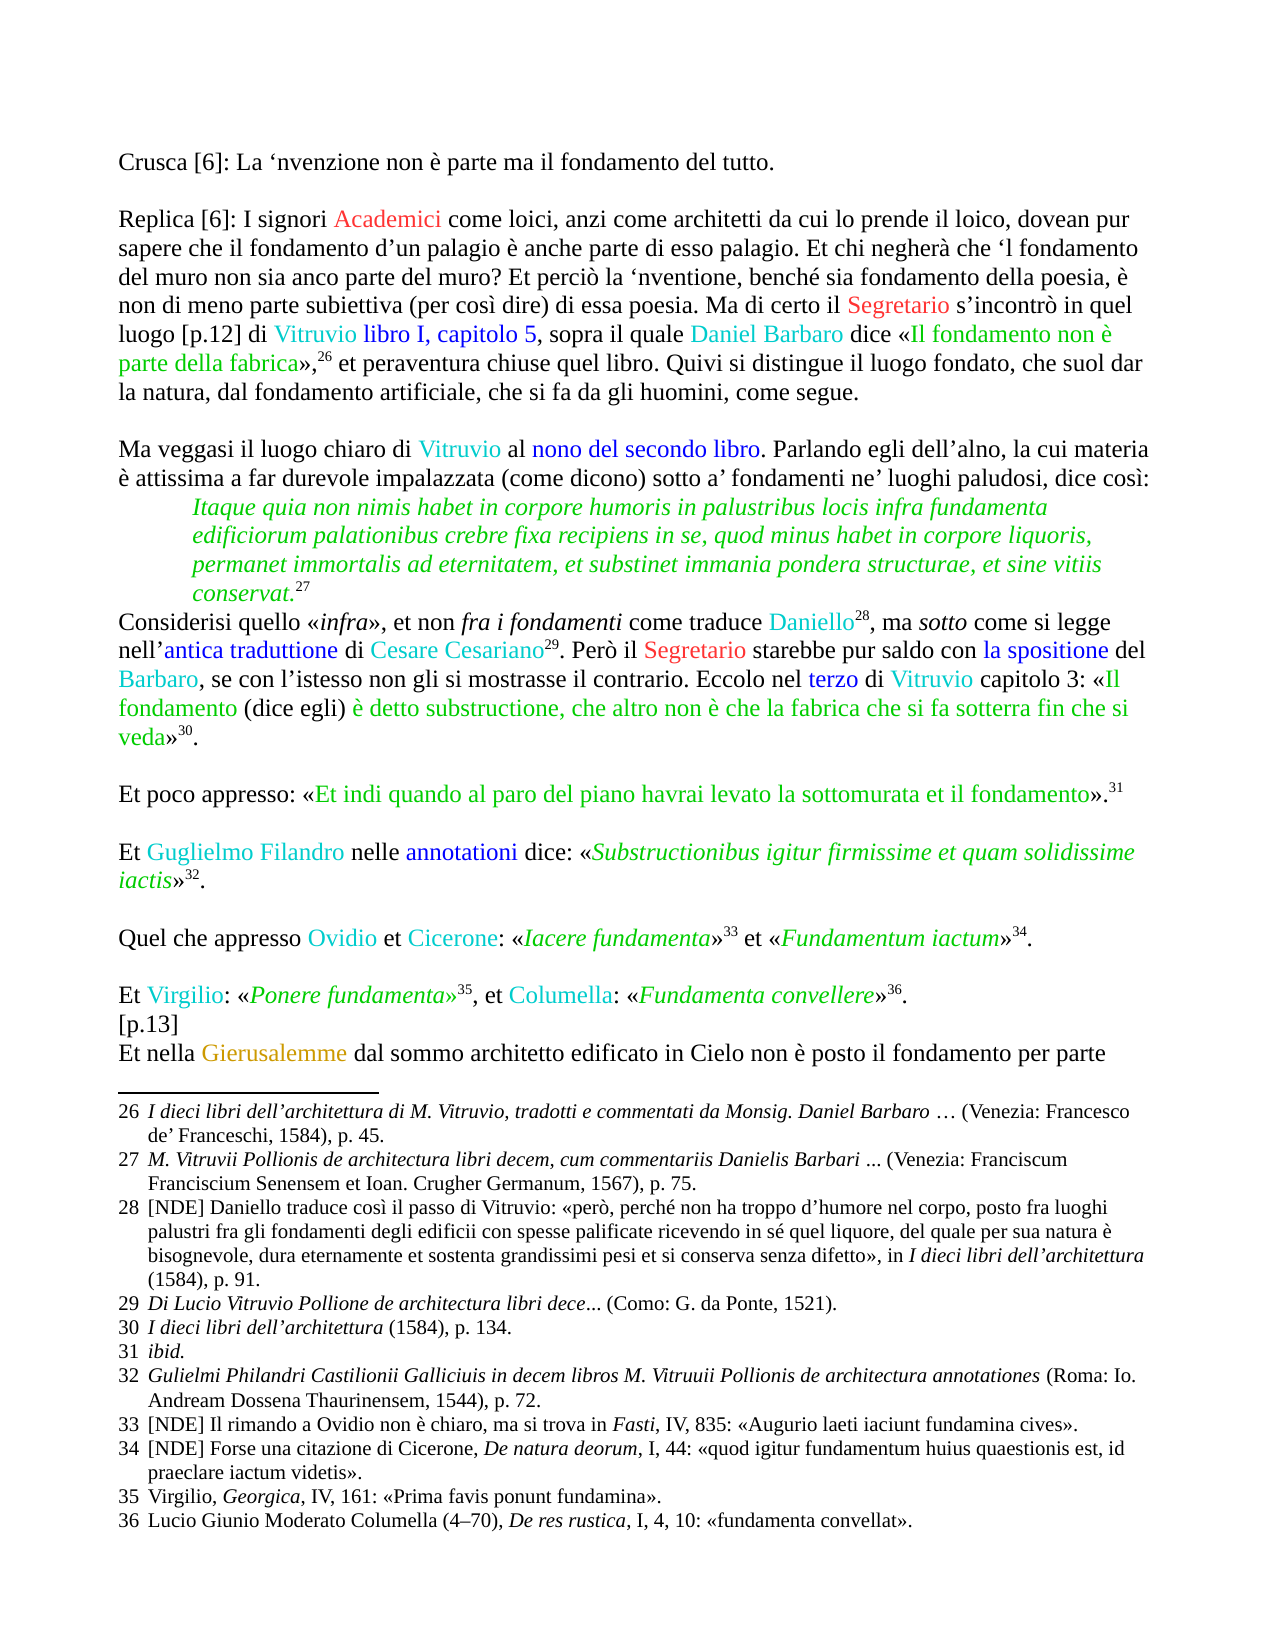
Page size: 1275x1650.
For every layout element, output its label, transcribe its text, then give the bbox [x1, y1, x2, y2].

text Ma veggasi il luogo chiaro di Vitruvio al nono del secondo libro. Parlando egli dell’alno, la cui materia è attissima a far durevole impalazzata (come dicono) sotto a’ fondamenti ne’ luoghi paludosi, dice così: [118, 434, 1157, 492]
text Virgilio, Georgica, IV, 161: «Prima favis ponunt fundamina». [118, 1484, 1157, 1508]
text Replica [6]: I signori Academici come loici, anzi come architetti da cui lo prende il loico, dovean pur sapere che il fondamento d’un palagio è anche parte di esso palagio. Et chi negherà che ‘l fondamento del muro non sia anco parte del muro? Et perciò la ‘nventione, benché sia fondamento della poesia, è non di meno parte subiettiva (per così dire) di essa poesia. Ma di certo il Segretario s’incontrò in quel luogo [p.12] di Vitruvio libro I, capitolo 5, sopra il quale Daniel Barbaro dice «Il fondamento non è parte della fabrica», et peraventura chiuse quel libro. Quivi si distingue il luogo fondato, che suol dar la natura, dal fondamento artificiale, che si fa da gli huomini, come segue. [118, 204, 1157, 406]
text [NDE] Daniello traduce così il passo di Vitruvio: «però, perché non ha troppo d’humore nel corpo, posto fra luoghi palustri fra gli fondamenti degli edificii con spesse palificate ricevendo in sé quel liquore, del quale per sua natura è bisognevole, dura eternamente et sostenta grandissimi pesi et si conserva senza difetto», in I dieci libri dell’architettura (1584), p. 91. [118, 1195, 1157, 1291]
text Et nella Gierusalemme dal sommo architetto edificato in Cielo non è posto il fondamento per parte [118, 1038, 1157, 1067]
text Et poco appresso: «Et indi quando al paro del piano havrai levato la sottomurata et il fondamento». [118, 779, 1157, 808]
text [NDE] Il rimando a Ovidio non è chiaro, ma si trova in Fasti, IV, 835: «Augurio laeti iaciunt fundamina cives». [118, 1412, 1157, 1436]
text Gulielmi Philandri Castilionii Galliciuis in decem libros M. Vitruuii Pollionis de architectura annotationes (Roma: Io. Andream Dossena Thaurinensem, 1544), p. 72. [118, 1363, 1157, 1412]
text Et Guglielmo Filandro nelle annotationi dice: «Substructionibus igitur firmissime et quam solidissime iactis». [118, 837, 1157, 894]
text Itaque quia non nimis habet in corpore humoris in palustribus locis infra fundamenta edificiorum palationibus crebre fixa recipiens in se, quod minus habet in corpore liquoris, permanet immortalis ad eternitatem, et substinet immania pondera structurae, et sine vitiis conservat. [192, 492, 1157, 607]
text Quel che appresso Ovidio et Cicerone: «Iacere fundamenta» et «Fundamentum iactum». [118, 923, 1157, 952]
text Et Virgilio: «Ponere fundamenta», et Columella: «Fundamenta convellere». [118, 981, 1157, 1009]
text I dieci libri dell’architettura (1584), p. 134. [118, 1315, 1157, 1339]
text Lucio Giunio Moderato Columella (4–70), De res rustica, I, 4, 10: «fundamenta convellat». [118, 1508, 1157, 1532]
text M. Vitruvii Pollionis de architectura libri decem, cum commentariis Danielis Barbari ... (Venezia: Franciscum Franciscium Senensem et Ioan. Crugher Germanum, 1567), p. 75. [118, 1147, 1157, 1195]
text [p.13] [118, 1009, 1157, 1038]
text I dieci libri dell’architettura di M. Vitruvio, tradotti e commentati da Monsig. Daniel Barbaro … (Venezia: Francesco de’ Franceschi, 1584), p. 45. [118, 1099, 1157, 1147]
text Di Lucio Vitruvio Pollione de architectura libri dece... (Como: G. da Ponte, 1521). [118, 1291, 1157, 1315]
text ibid. [118, 1339, 1157, 1363]
text [NDE] Forse una citazione di Cicerone, De natura deorum, I, 44: «quod igitur fundamentum huius quaestionis est, id praeclare iactum videtis». [118, 1436, 1157, 1484]
text Crusca [6]: La ‘nvenzione non è parte ma il fondamento del tutto. [118, 147, 1157, 176]
text Considerisi quello «infra», et non fra i fondamenti come traduce Daniello, ma sotto come si legge nell’antica traduttione di Cesare Cesariano. Però il Segretario starebbe pur saldo con la spositione del Barbaro, se con l’istesso non gli si mostrasse il contrario. Eccolo nel terzo di Vitruvio capitolo 3: «Il fondamento (dice egli) è detto substructione, che altro non è che la fabrica che si fa sotterra fin che si veda». [118, 607, 1157, 751]
